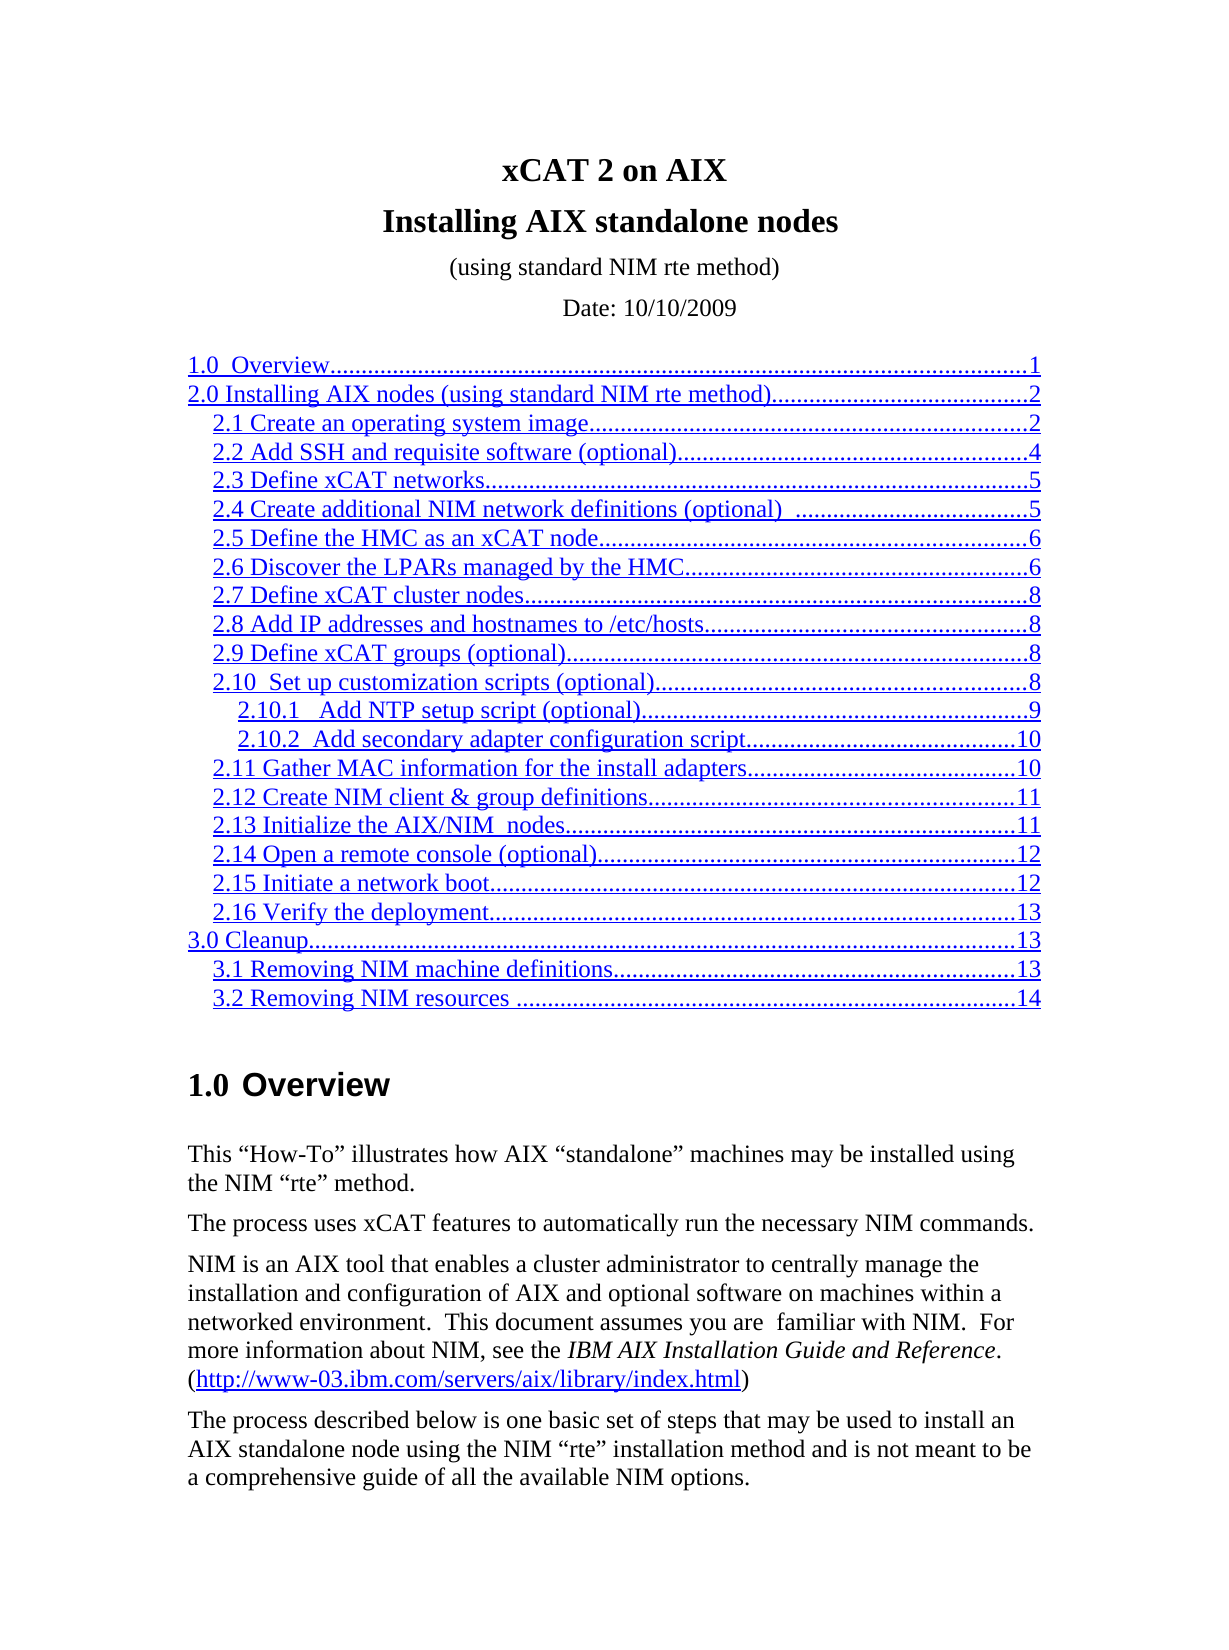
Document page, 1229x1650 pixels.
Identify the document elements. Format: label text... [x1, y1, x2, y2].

subtitle Overview [187, 1065, 1041, 1104]
text 2.10 Set up customization scripts (optional) 8 [212, 667, 1041, 692]
text 2.9 Define xCAT groups (optional) 8 [212, 638, 1041, 663]
text The process described below is one basic set of steps that may be used to install an AIX standalone node using the NIM “rte” installation method and is not meant to be a comprehensive guide of all the available NIM options. [187, 1405, 1041, 1491]
text 2.14 Open a remote console (optional) 12 [212, 839, 1041, 864]
text 2.2 Add SSH and requisite software (optional) 4 [212, 437, 1041, 462]
text 2.10.1 Add NTP setup script (optional) 9 [237, 695, 1041, 720]
text 2.5 Define the HMC as an xCAT node 6 [212, 523, 1041, 548]
text 2.3 Define xCAT networks 5 [212, 465, 1041, 490]
text 2.6 Discover the LPARs managed by the HMC 6 [212, 552, 1041, 577]
text 3.2 Removing NIM resources 14 [212, 983, 1041, 1008]
text 3.0 Cleanup 13 [187, 925, 1041, 950]
text xCAT 2 on AIX [187, 150, 1041, 188]
text 2.13 Initialize the AIX/NIM nodes 11 [212, 810, 1041, 835]
text 2.15 Initiate a network boot 12 [212, 868, 1041, 893]
text 1.0 Overview 1 [187, 350, 1041, 375]
text 2.4 Create additional NIM network definitions (optional) 5 [212, 494, 1041, 519]
text The process uses xCAT features to automatically run the necessary NIM commands. [187, 1208, 1041, 1237]
text Installing AIX standalone nodes [187, 201, 1041, 239]
text 2.0 Installing AIX nodes (using standard NIM rte method) 2 [187, 379, 1041, 404]
list NIM is an AIX tool that enables a cluster administrator to centrally manage the installation and configuration of AIX and optional software on machines within a networked environment. This document assumes you are familiar with NIM. For more information about NIM, see the IBM AIX Installation Guide and Reference. (http://www-03.ibm.com/servers/aix/library/index.html) [150, 1249, 1041, 1393]
text This “How-To” illustrates how AIX “standalone” machines may be installed using the NIM “rte” method. [187, 1139, 1041, 1196]
text 3.1 Removing NIM machine definitions 13 [212, 954, 1041, 979]
text (using standard NIM rte method) [187, 252, 1041, 280]
text 2.11 Gather MAC information for the install adapters. 10 [212, 753, 1041, 778]
text 2.10.2 Add secondary adapter configuration script 10 [237, 724, 1041, 749]
text 2.7 Define xCAT cluster nodes 8 [212, 580, 1041, 605]
text 2.1 Create an operating system image 2 [212, 408, 1041, 433]
text 2.8 Add IP addresses and hostnames to /etc/hosts 8 [212, 609, 1041, 634]
text Date: 10/10/2009 [562, 293, 1041, 322]
text 2.12 Create NIM client & group definitions 11 [212, 782, 1041, 807]
text 2.16 Verify the deployment 13 [212, 897, 1041, 922]
